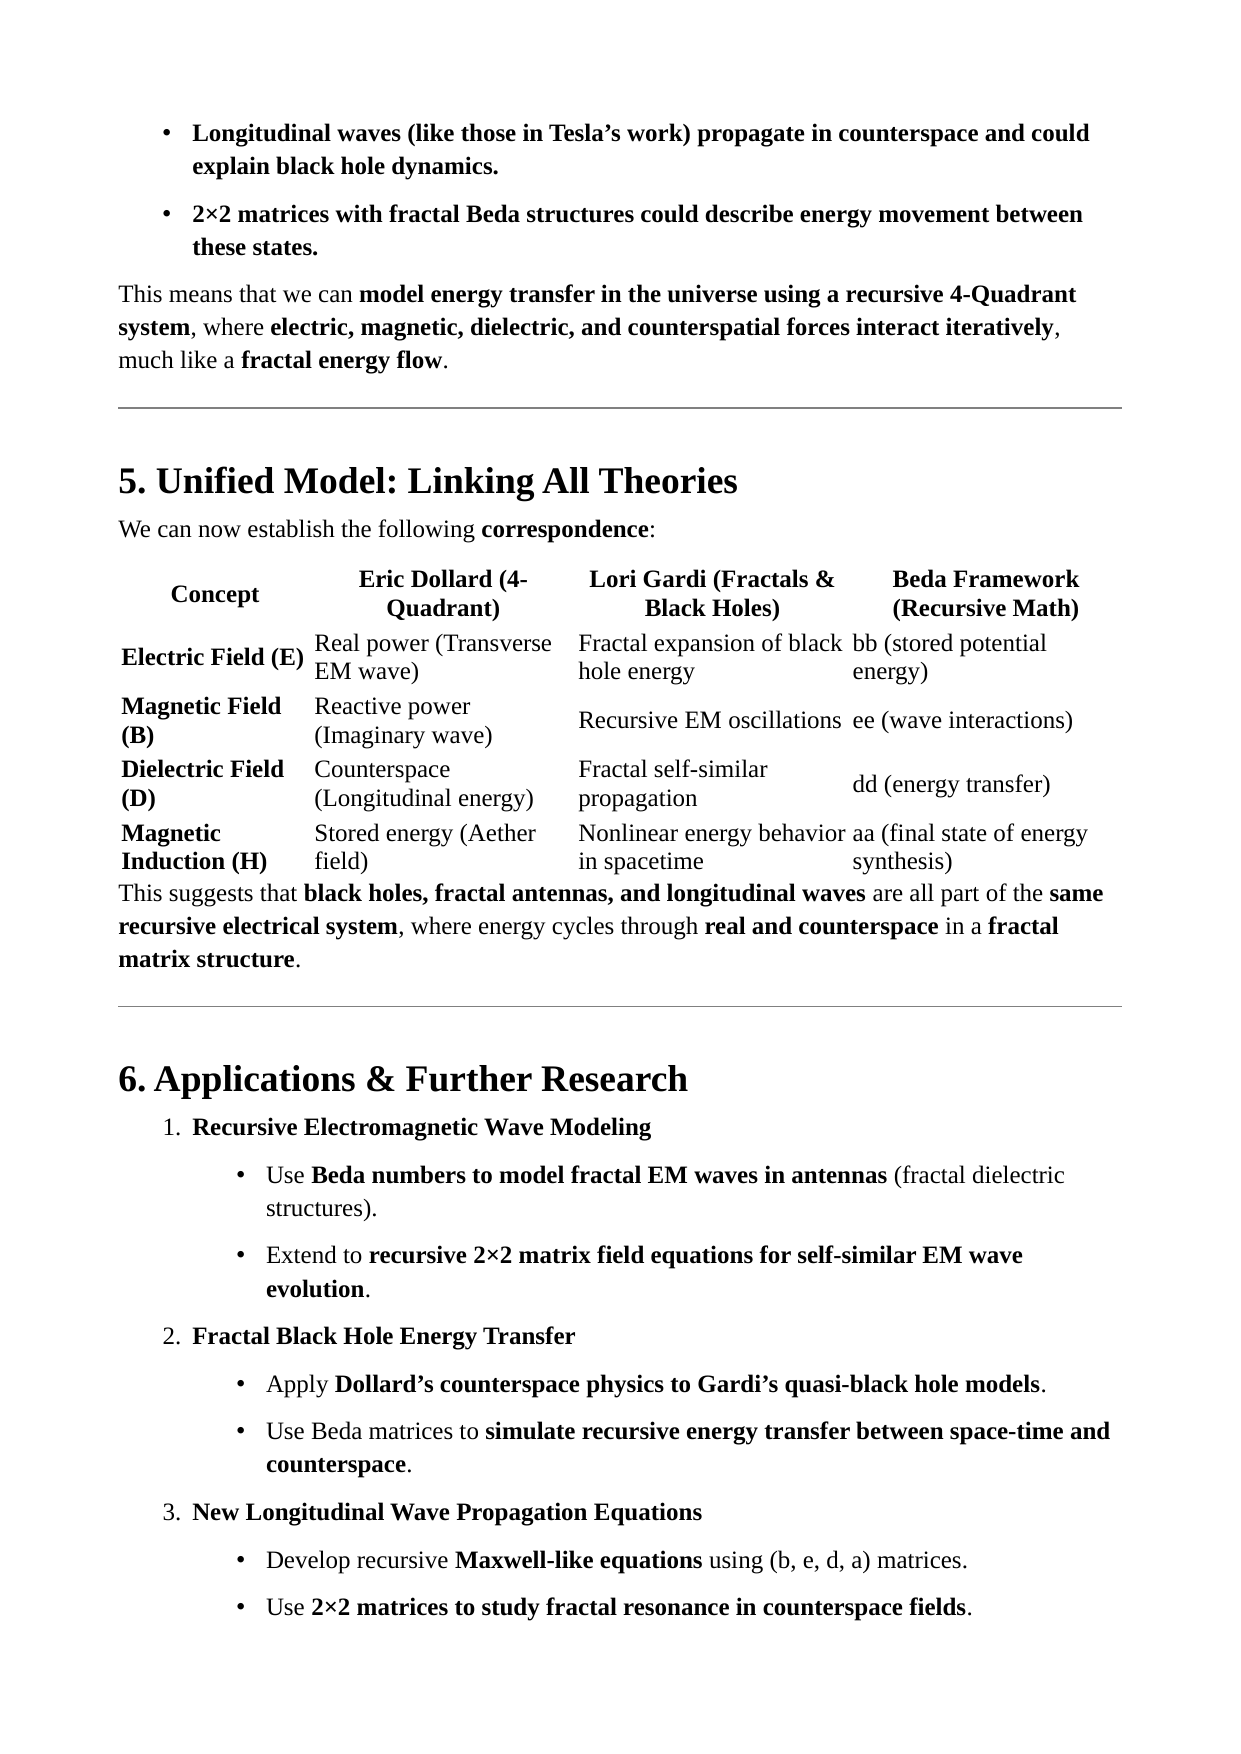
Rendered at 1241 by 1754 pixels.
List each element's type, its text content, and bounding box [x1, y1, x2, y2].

list Longitudinal waves (like those in Tesla’s work) propagate in counterspace and could explain black hole dynamics. [162, 118, 1122, 180]
table_cell Reactive power (Imaginary wave) [311, 688, 575, 751]
text This means that we can model energy transfer in the universe using a recursive 4-Quadrant system, where electric, magnetic, dielectric, and counterspatial forces interact iteratively, much like a fractal energy flow. [118, 279, 1122, 374]
list Fractal Black Hole Energy Transfer [162, 1321, 1122, 1350]
table_header Concept [118, 561, 311, 625]
list 2×2 matrices with fractal Beda structures could describe energy movement between these states. [162, 199, 1122, 261]
table_cell Recursive EM oscillations [575, 688, 849, 751]
table_cell Counterspace (Longitudinal energy) [311, 751, 575, 815]
list Use Beda numbers to model fractal EM waves in antennas (fractal dielectric structures). [236, 1160, 1122, 1222]
table_cell Fractal self-similar propagation [575, 751, 849, 815]
table_cell Dielectric Field (D) [118, 751, 311, 815]
subtitle 5. Unified Model: Linking All Theories [118, 458, 1122, 501]
list Apply Dollard’s counterspace physics to Gardi’s quasi-black hole models. [236, 1369, 1122, 1398]
table_cell Fractal expansion of black hole energy [575, 625, 849, 688]
table_cell bb (stored potential energy) [850, 625, 1122, 688]
table_cell ee (wave interactions) [850, 688, 1122, 751]
list Use Beda matrices to simulate recursive energy transfer between space-time and counterspace. [236, 1416, 1122, 1478]
table_cell Magnetic Induction (H) [118, 815, 311, 878]
table_cell Nonlinear energy behavior in spacetime [575, 815, 849, 878]
table_cell Real power (Transverse EM wave) [311, 625, 575, 688]
text This suggests that black holes, fractal antennas, and longitudinal waves are all part of the same recursive electrical system, where energy cycles through real and counterspace in a fractal matrix structure. [118, 878, 1122, 973]
subtitle 6. Applications & Further Research [118, 1057, 1122, 1100]
table_header Beda Framework (Recursive Math) [850, 561, 1122, 625]
text We can now establish the following correspondence: [118, 514, 1122, 542]
list Use 2×2 matrices to study fractal resonance in counterspace fields. [236, 1592, 1122, 1621]
table_header Eric Dollard (4-Quadrant) [311, 561, 575, 625]
list New Longitudinal Wave Propagation Equations [162, 1497, 1122, 1526]
table_cell Electric Field (E) [118, 625, 311, 688]
table_cell dd (energy transfer) [850, 751, 1122, 815]
table_header Lori Gardi (Fractals & Black Holes) [575, 561, 849, 625]
list Recursive Electromagnetic Wave Modeling [162, 1112, 1122, 1141]
table_cell Stored energy (Aether field) [311, 815, 575, 878]
list Develop recursive Maxwell-like equations using (b, e, d, a) matrices. [236, 1545, 1122, 1573]
table_cell Magnetic Field (B) [118, 688, 311, 751]
list Extend to recursive 2×2 matrix field equations for self-similar EM wave evolution. [236, 1241, 1122, 1302]
table_cell aa (final state of energy synthesis) [850, 815, 1122, 878]
